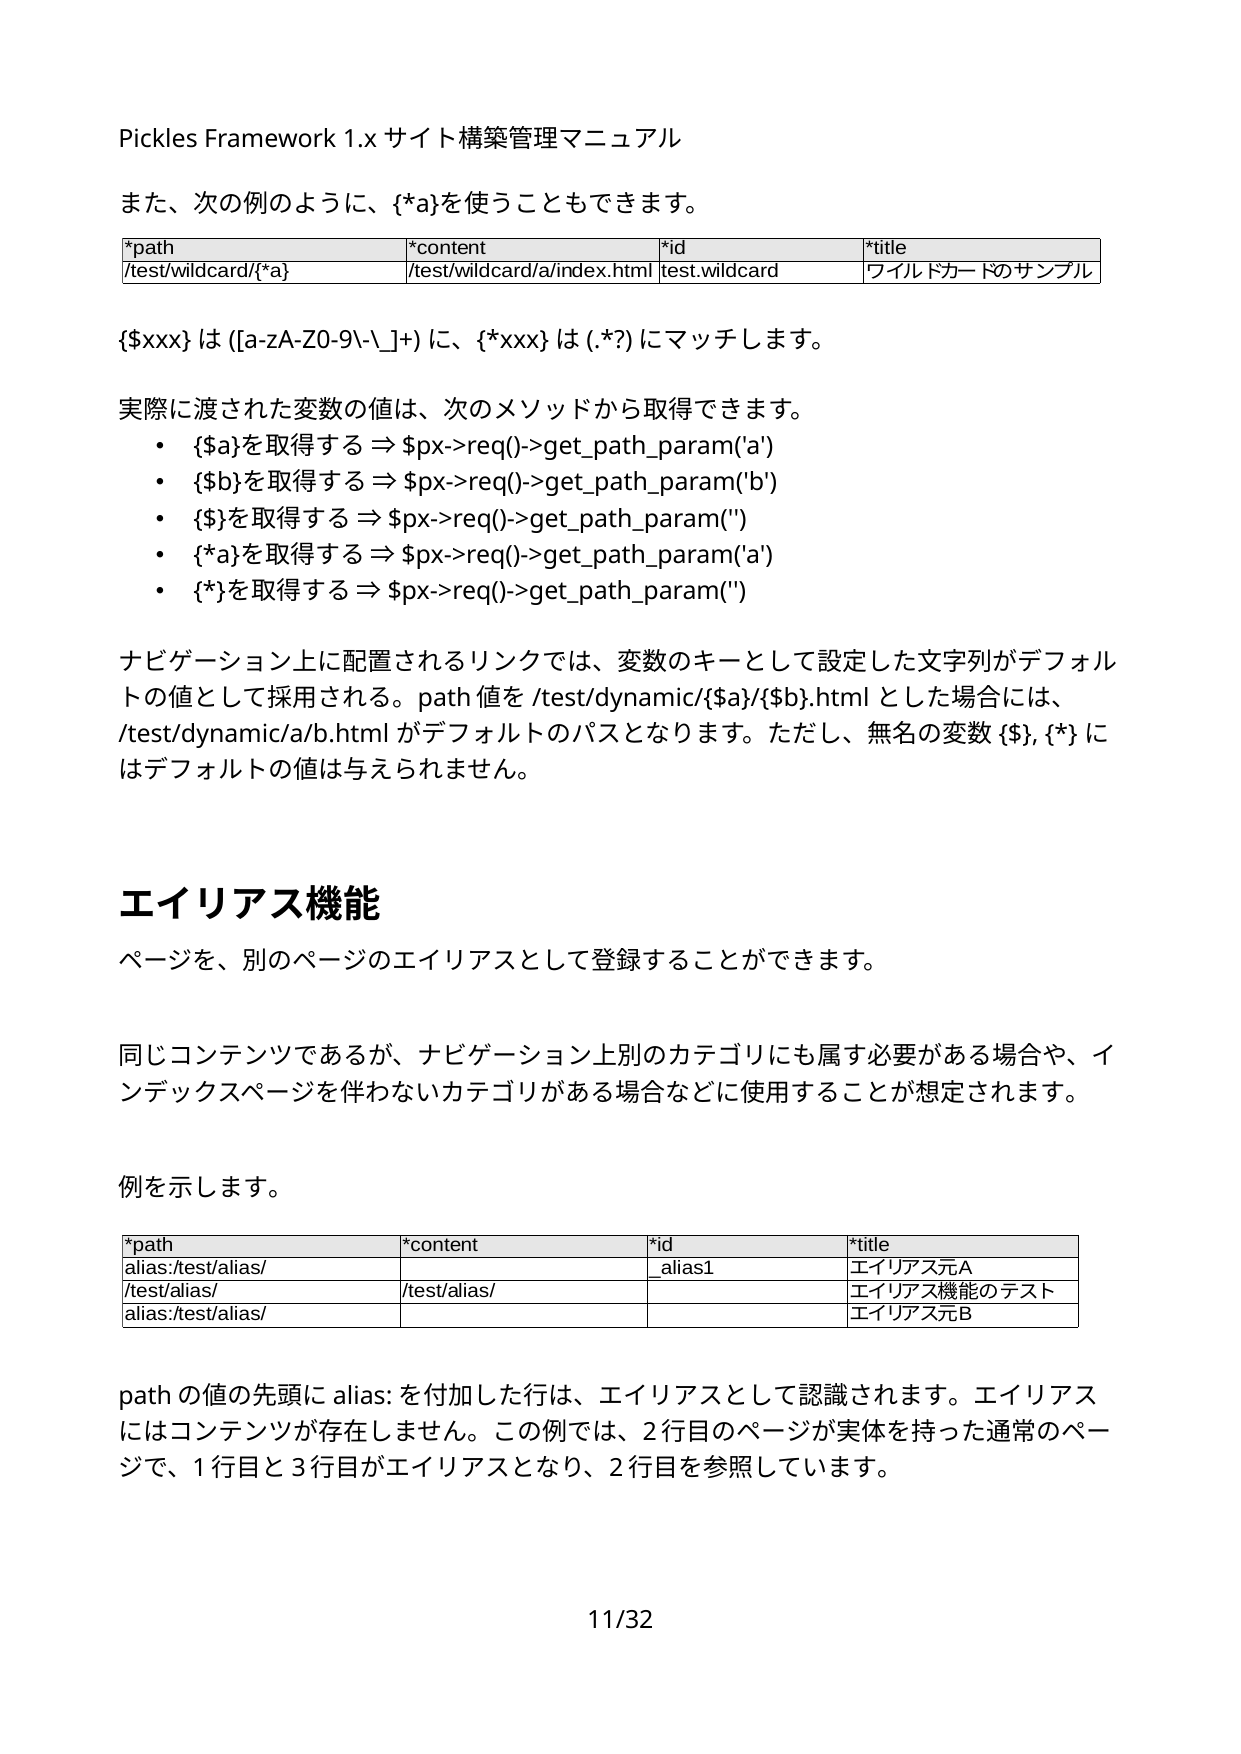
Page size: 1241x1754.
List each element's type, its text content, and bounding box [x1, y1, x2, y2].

subtitle エイリアス機能 [118, 874, 1122, 928]
list {$b}を取得する ⇒ $px->req()->get_path_param('b') [156, 462, 1122, 498]
text pathの値の先頭に alias: を付加した行は、エイリアスとして認識されます。エイリアスにはコンテンツが存在しません。この例では、2行目のページが実体を持った通常のページで、1行目と3行目がエイリアスとなり、2行目を参照しています。 [118, 1375, 1122, 1484]
text {$xxx} は ([a-zA-Z0-9\-\_]+) に、{*xxx} は (.*?) にマッチします。 [118, 319, 1122, 355]
text ページを、別のページのエイリアスとして登録することができます。 [118, 941, 1122, 977]
text ナビゲーション上に配置されるリンクでは、変数のキーとして設定した文字列がデフォルトの値として採用される。path値を /test/dynamic/{$a}/{$b}.html とした場合には、/test/dynamic/a/b.html がデフォルトのパスとなります。ただし、無名の変数 {$}, {*} にはデフォルトの値は与えられません。 [118, 641, 1122, 786]
text 実際に渡された変数の値は、次のメソッドから取得できます。 [118, 389, 1122, 426]
list {*a}を取得する ⇒ $px->req()->get_path_param('a') [156, 534, 1122, 571]
text 例を示します。 [118, 1167, 1122, 1204]
text 同じコンテンツであるが、ナビゲーション上別のカテゴリにも属す必要がある場合や、インデックスページを伴わないカテゴリがある場合などに使用することが想定されます。 [118, 1036, 1122, 1108]
list {$a}を取得する ⇒ $px->req()->get_path_param('a') [156, 426, 1122, 462]
list {*}を取得する ⇒ $px->req()->get_path_param('') [156, 571, 1122, 607]
list {$}を取得する ⇒ $px->req()->get_path_param('') [156, 498, 1122, 534]
text また、次の例のように、{*a}を使うこともできます。 [118, 184, 1122, 220]
